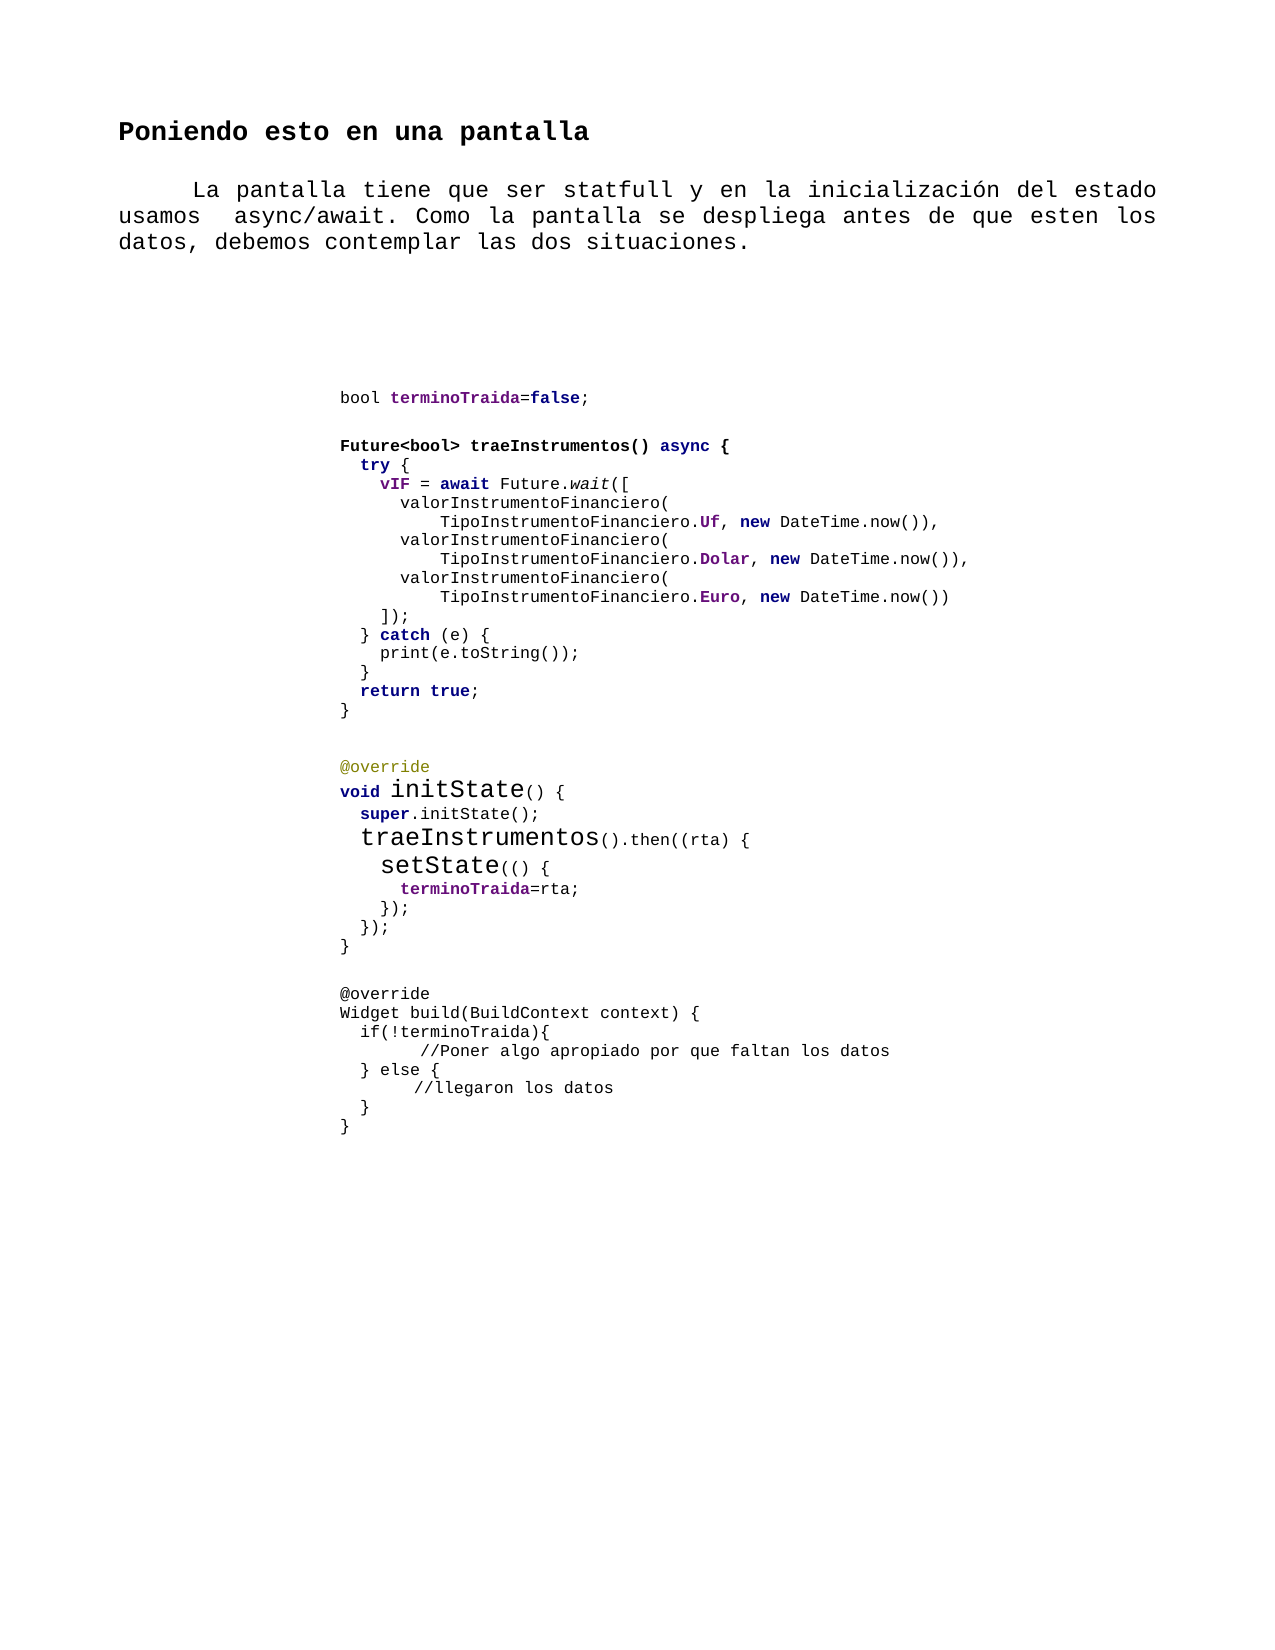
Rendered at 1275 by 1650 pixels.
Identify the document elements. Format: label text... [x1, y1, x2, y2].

text setState(() { [340, 853, 1157, 881]
text ]); [340, 607, 1157, 626]
text super.initState(); [340, 805, 1157, 824]
text if(!terminoTraida){ [340, 1023, 1157, 1042]
text } [340, 664, 1157, 683]
text }); [340, 900, 1157, 919]
text try { [340, 457, 1157, 475]
text Poniendo esto en una pantalla [118, 118, 1157, 149]
text //Poner algo apropiado por que faltan los datos [340, 1042, 1157, 1061]
text } else { [340, 1061, 1157, 1080]
text } [340, 937, 1157, 956]
text TipoInstrumentoFinanciero.Euro, new DateTime.now()) [340, 588, 1157, 607]
text valorInstrumentoFinanciero( [340, 494, 1157, 513]
text terminoTraida=rta; [340, 881, 1157, 900]
text TipoInstrumentoFinanciero.Dolar, new DateTime.now()), [340, 551, 1157, 570]
text valorInstrumentoFinanciero( [340, 570, 1157, 588]
text } [340, 702, 1157, 721]
text @override [340, 986, 1157, 1005]
text } catch (e) { [340, 626, 1157, 645]
text traeInstrumentos().then((rta) { [340, 824, 1157, 853]
text Widget build(BuildContext context) { [340, 1005, 1157, 1023]
text bool terminoTraida=false; [340, 389, 1157, 408]
text } [340, 1118, 1157, 1137]
text } [340, 1099, 1157, 1118]
text void initState() { [340, 777, 1157, 805]
text print(e.toString()); [340, 645, 1157, 664]
text Future<bool> traeInstrumentos() async { [340, 438, 1157, 457]
text valorInstrumentoFinanciero( [340, 532, 1157, 551]
text TipoInstrumentoFinanciero.Uf, new DateTime.now()), [340, 513, 1157, 532]
text //llegaron los datos [340, 1080, 1157, 1099]
text @override [340, 758, 1157, 777]
text La pantalla tiene que ser statfull y en la inicialización del estado usamos async/await. Como la pantalla se despliega antes de que esten los datos, debemos contemplar las dos situaciones. [118, 178, 1157, 256]
text vIF = await Future.wait([ [340, 475, 1157, 494]
text }); [340, 919, 1157, 937]
text return true; [340, 683, 1157, 702]
